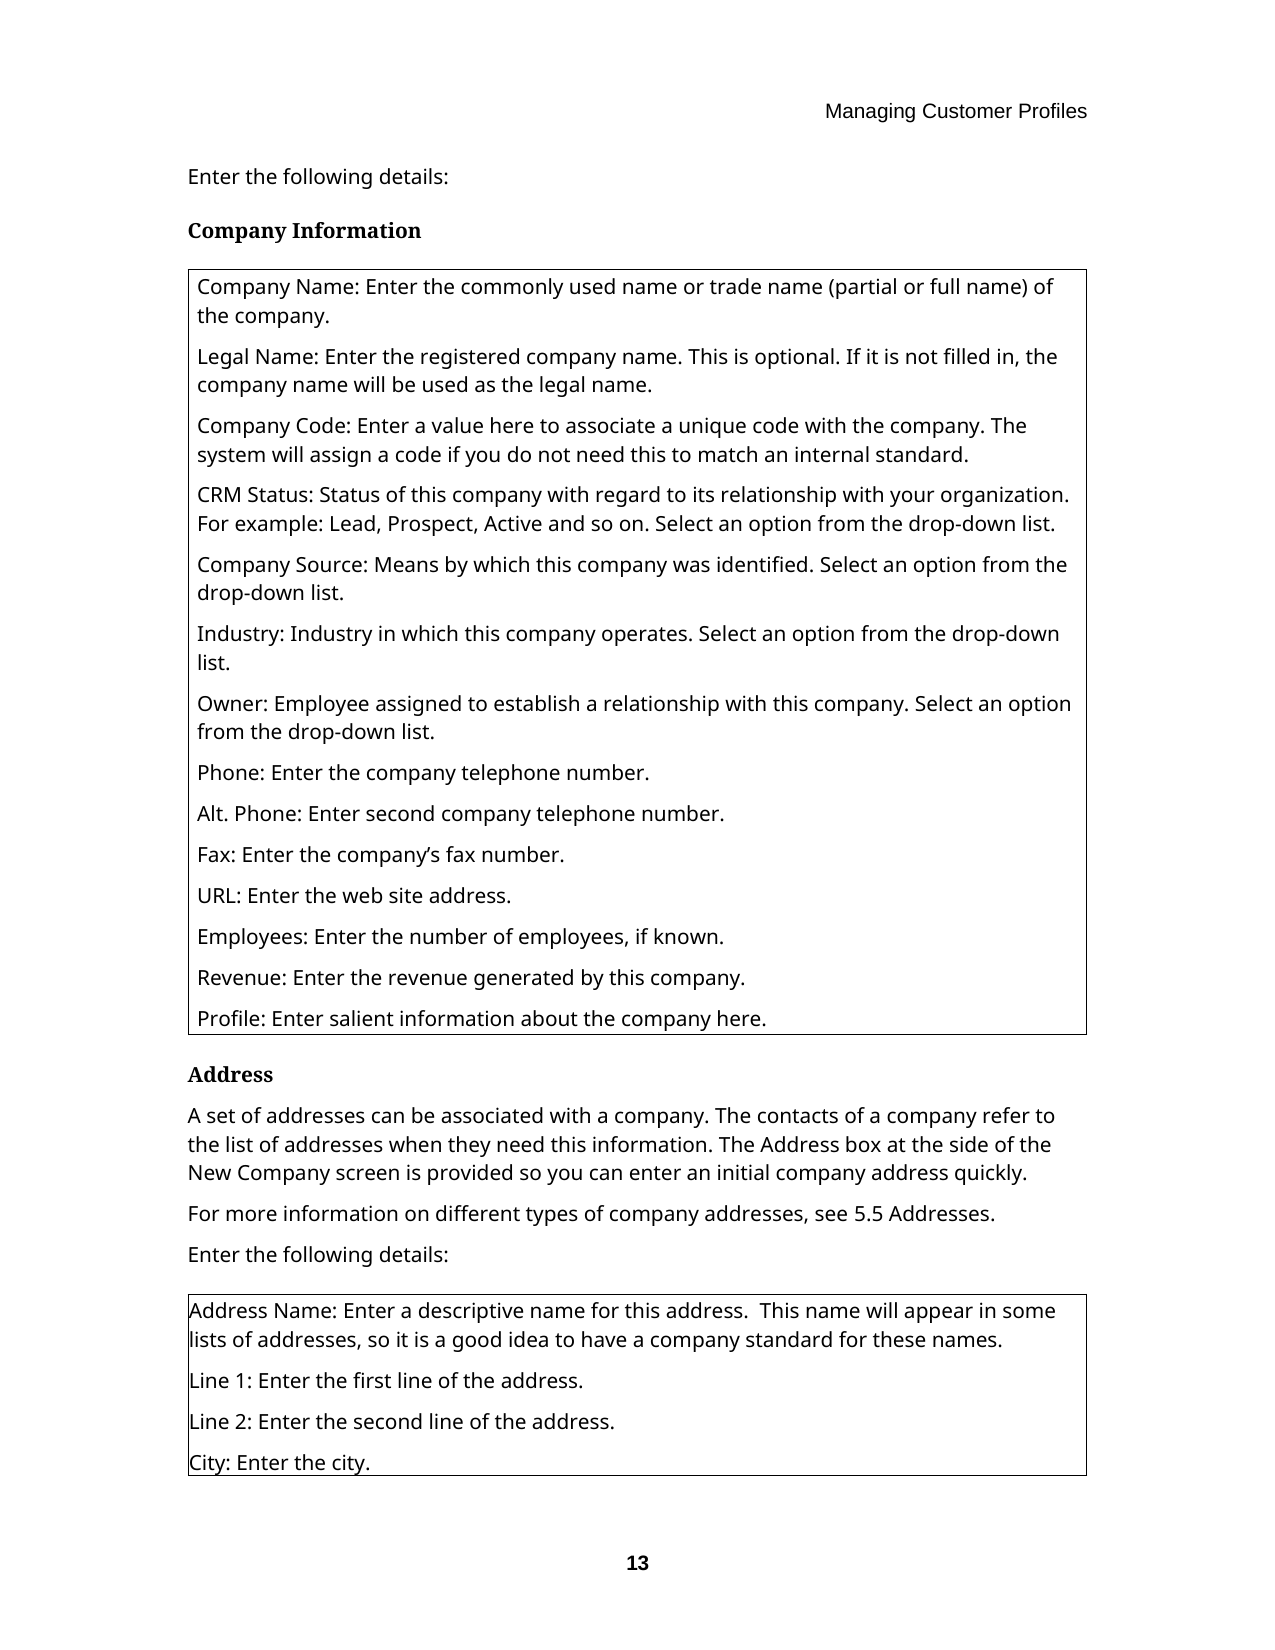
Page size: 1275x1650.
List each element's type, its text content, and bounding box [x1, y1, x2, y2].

text Company Name: Enter the commonly used name or trade name (partial or full name) of the company. [189, 270, 1086, 329]
text Employees: Enter the number of employees, if known. [189, 919, 1086, 950]
text Profile: Enter salient information about the company here. [189, 1001, 1086, 1034]
text URL: Enter the web site address. [189, 878, 1086, 909]
text Line 1: Enter the first line of the address. [189, 1363, 1086, 1394]
text Address Name: Enter a descriptive name for this address. This name will appear in some lists of addresses, so it is a good idea to have a company standard for these names. [189, 1295, 1086, 1353]
text Enter the following details: [187, 1240, 1087, 1268]
text City: Enter the city. [189, 1445, 1086, 1475]
text Owner: Employee assigned to establish a relationship with this company. Select an option from the drop-down list. [189, 686, 1086, 746]
text Alt. Phone: Enter second company telephone number. [189, 796, 1086, 827]
text CRM Status: Status of this company with regard to its relationship with your organization. For example: Lead, Prospect, Active and so on. Select an option from the drop-down list. [189, 477, 1086, 537]
text Legal Name: Enter the registered company name. This is optional. If it is not filled in, the company name will be used as the legal name. [189, 339, 1086, 399]
text Enter the following details: [187, 162, 1087, 191]
text Fax: Enter the company’s fax number. [189, 837, 1086, 868]
text Address [187, 1060, 1087, 1089]
text Line 2: Enter the second line of the address. [189, 1404, 1086, 1435]
text Company Code: Enter a value here to associate a unique code with the company. The system will assign a code if you do not need this to match an internal standard. [189, 408, 1086, 468]
text Company Source: Means by which this company was identified. Select an option from the drop-down list. [189, 547, 1086, 607]
text A set of addresses can be associated with a company. The contacts of a company refer to the list of addresses when they need this information. The Address box at the side of the New Company screen is provided so you can enter an initial company address quickly. [187, 1101, 1087, 1187]
text Phone: Enter the company telephone number. [189, 755, 1086, 787]
text For more information on different types of company addresses, see 5.5 Addresses. [187, 1199, 1087, 1227]
text Revenue: Enter the revenue generated by this company. [189, 960, 1086, 991]
text Company Information [187, 216, 1087, 244]
text Industry: Industry in which this company operates. Select an option from the drop-down list. [189, 616, 1086, 676]
